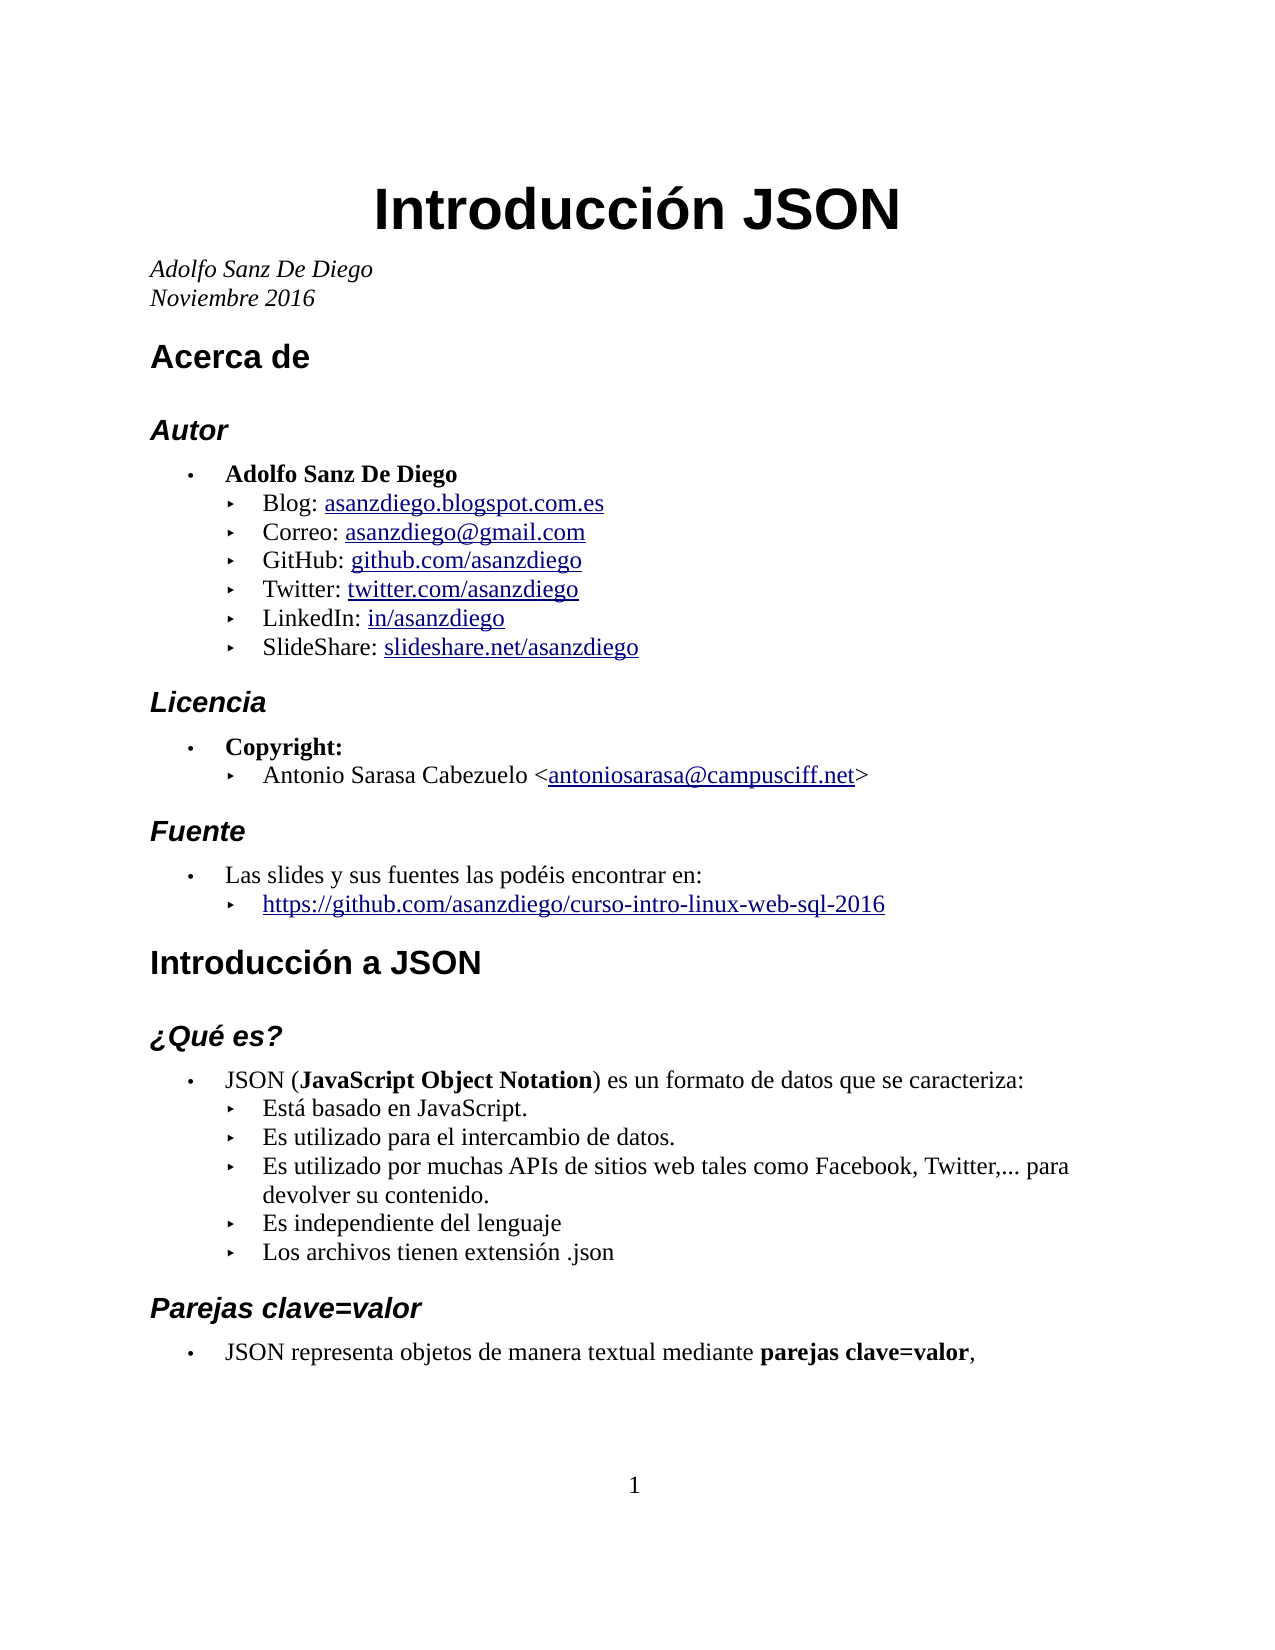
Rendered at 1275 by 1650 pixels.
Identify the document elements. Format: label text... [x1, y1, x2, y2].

list Los archivos tienen extensión .json [225, 1237, 1125, 1266]
list GitHub: github.com/asanzdiego [225, 546, 1125, 574]
list JSON (JavaScript Object Notation) es un formato de datos que se caracteriza: [187, 1065, 1125, 1093]
list Antonio Sarasa Cabezuelo <antoniosarasa@campusciff.net> [225, 760, 1125, 789]
list LinkedIn: in/asanzdiego [225, 603, 1125, 632]
list Blog: asanzdiego.blogspot.com.es [225, 488, 1125, 517]
list Correo: asanzdiego@gmail.com [225, 517, 1125, 546]
list JSON representa objetos de manera textual mediante parejas clave=valor, [187, 1337, 1125, 1366]
list Es utilizado para el intercambio de datos. [225, 1122, 1125, 1151]
title Introducción JSON [150, 175, 1125, 242]
list Es independiente del lenguaje [225, 1208, 1125, 1237]
subtitle Autor [150, 413, 1125, 447]
list Copyright: [187, 732, 1125, 760]
subtitle Fuente [150, 814, 1125, 848]
subtitle Licencia [150, 686, 1125, 719]
list Es utilizado por muchas APIs de sitios web tales como Facebook, Twitter,... para devolver su contenido. [225, 1151, 1125, 1208]
subtitle Introducción a JSON [150, 943, 1125, 981]
text Adolfo Sanz De Diego [150, 254, 1125, 283]
subtitle Parejas clave=valor [150, 1291, 1125, 1324]
list Está basado en JavaScript. [225, 1093, 1125, 1122]
list https://github.com/asanzdiego/curso-intro-linux-web-sql-2016 [225, 889, 1125, 918]
list SlideShare: slideshare.net/asanzdiego [225, 632, 1125, 661]
subtitle Acerca de [150, 337, 1125, 376]
text Noviembre 2016 [150, 283, 1125, 312]
list Twitter: twitter.com/asanzdiego [225, 574, 1125, 603]
subtitle ¿Qué es? [150, 1019, 1125, 1052]
list Adolfo Sanz De Diego [187, 459, 1125, 488]
list Las slides y sus fuentes las podéis encontrar en: [187, 860, 1125, 889]
